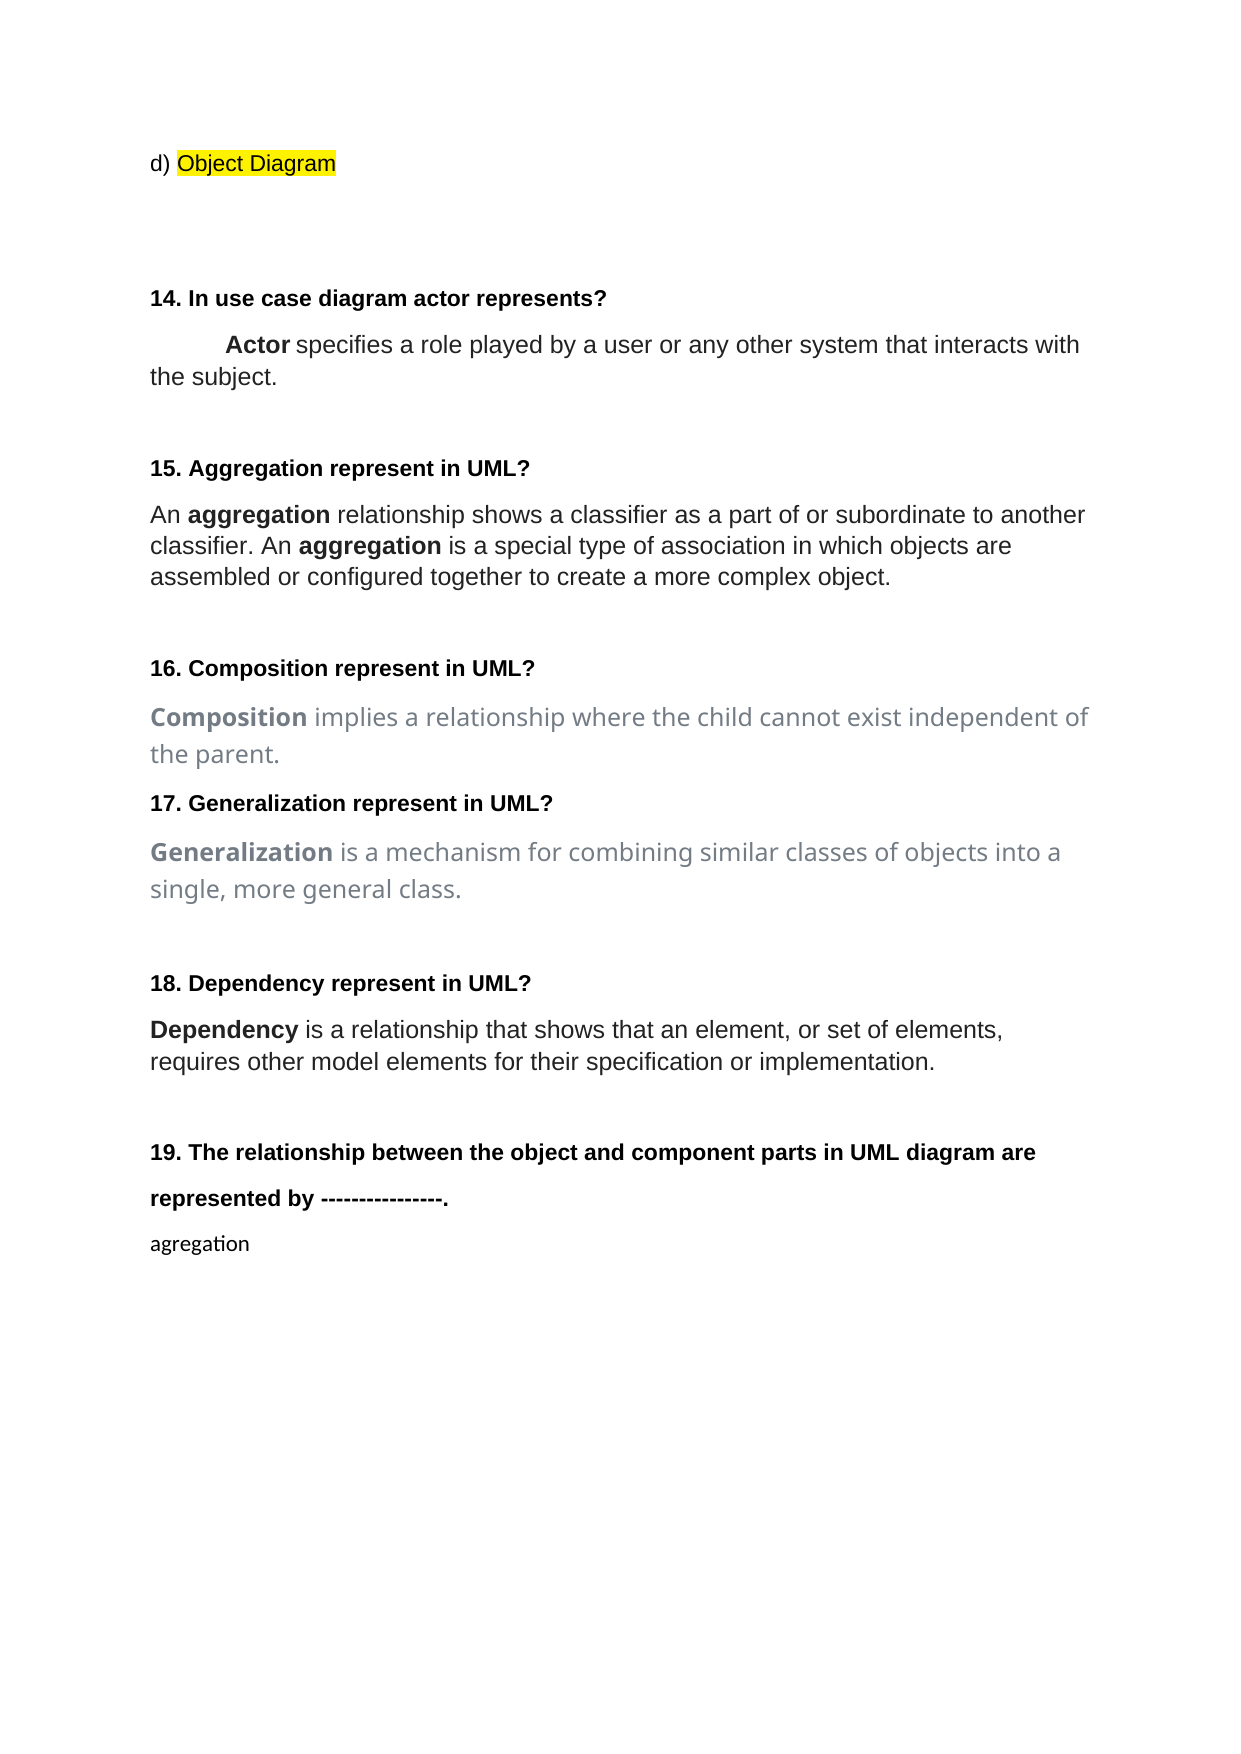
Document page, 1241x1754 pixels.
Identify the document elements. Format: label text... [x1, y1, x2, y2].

text 19. The relationship between the object and component parts in UML diagram are [150, 1139, 1090, 1166]
text 18. Dependency represent in UML? [150, 970, 1090, 997]
text Composition implies a relationship where the child cannot exist independent of the parent. [150, 700, 1090, 771]
text represented by ----------------. [150, 1184, 1090, 1211]
text agregation [150, 1229, 1090, 1258]
text Generalization is a mechanism for combining similar classes of objects into a single, more general class. [150, 835, 1090, 906]
text d) Object Diagram [150, 150, 1090, 176]
text Dependency is a relationship that shows that an element, or set of elements, requires other model elements for their specification or implementation. [150, 1016, 1090, 1075]
text An aggregation relationship shows a classifier as a part of or subordinate to another classifier. An aggregation is a special type of association in which objects are assembled or configured together to create a more complex object. [150, 500, 1090, 591]
text 16. Composition represent in UML? [150, 655, 1090, 681]
text Actor specifies a role played by a user or any other system that interacts with the subject. [150, 330, 1090, 391]
text 17. Generalization represent in UML? [150, 790, 1090, 816]
text 14. In use case diagram actor represents? [150, 285, 1090, 312]
text 15. Aggregation represent in UML? [150, 455, 1090, 481]
